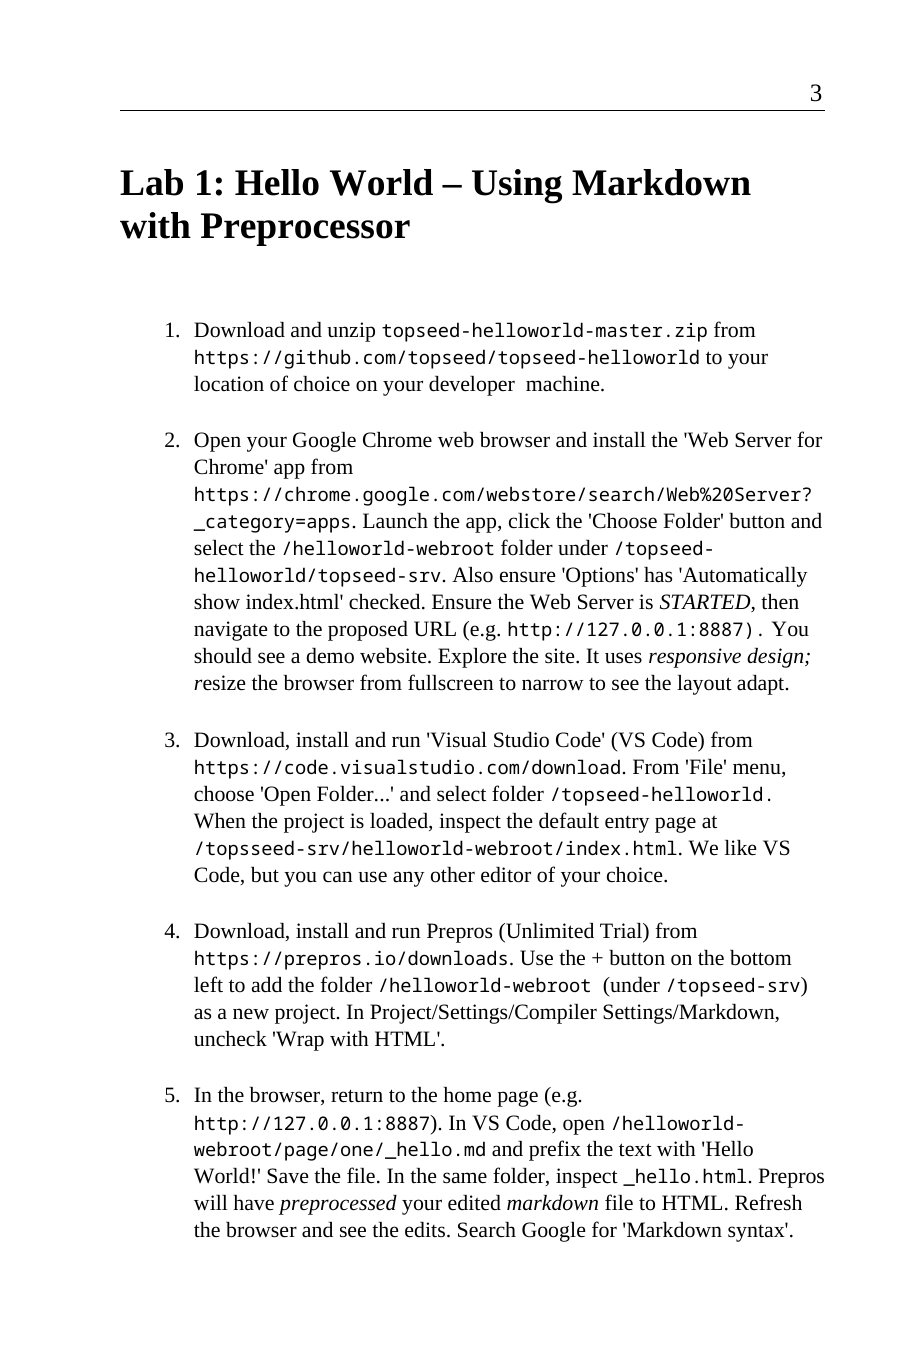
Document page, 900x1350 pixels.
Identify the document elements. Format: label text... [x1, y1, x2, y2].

subtitle Lab 1: Hello World – Using Markdown with Preprocessor [120, 161, 825, 247]
list Download, install and run 'Visual Studio Code' (VS Code) from https://code.visualstudio.com/download. From 'File' menu, choose 'Open Folder...' and select folder /topseed-helloworld. When the project is loaded, inspect the default entry page at /topsseed-srv/helloworld-webroot/index.html. We like VS Code, but you can use any other editor of your choice. [164, 726, 825, 887]
list In the browser, return to the home page (e.g. http://127.0.0.1:8887). In VS Code, open /helloworld-webroot/page/one/_hello.md and prefix the text with 'Hello World!' Save the file. In the same folder, inspect _hello.html. Prepros will have preprocessed your edited markdown file to HTML. Refresh the browser and see the edits. Search Google for 'Markdown syntax'. [164, 1081, 825, 1243]
list Open your Google Chrome web browser and install the 'Web Server for Chrome' app from https://chrome.google.com/webstore/search/Web%20Server?_category=apps. Launch the app, click the 'Choose Folder' button and select the /helloworld-webroot folder under /topseed-helloworld/topseed-srv. Also ensure 'Options' has 'Automatically show index.html' checked. Ensure the Web Server is STARTED, then navigate to the proposed URL (e.g. http://127.0.0.1:8887). You should see a demo website. Explore the site. It uses responsive design; resize the browser from fullscreen to narrow to see the layout adapt. [164, 426, 825, 696]
list Download, install and run Prepros (Unlimited Trial) from https://prepros.io/downloads. Use the + button on the bottom left to add the folder /helloworld-webroot (under /topseed-srv) as a new project. In Project/Settings/Compiler Settings/Markdown, uncheck 'Wrap with HTML'. [164, 917, 825, 1052]
list Download and unzip topseed-helloworld-master.zip from https://github.com/topseed/topseed-helloworld to your location of choice on your developer machine. [164, 316, 825, 397]
